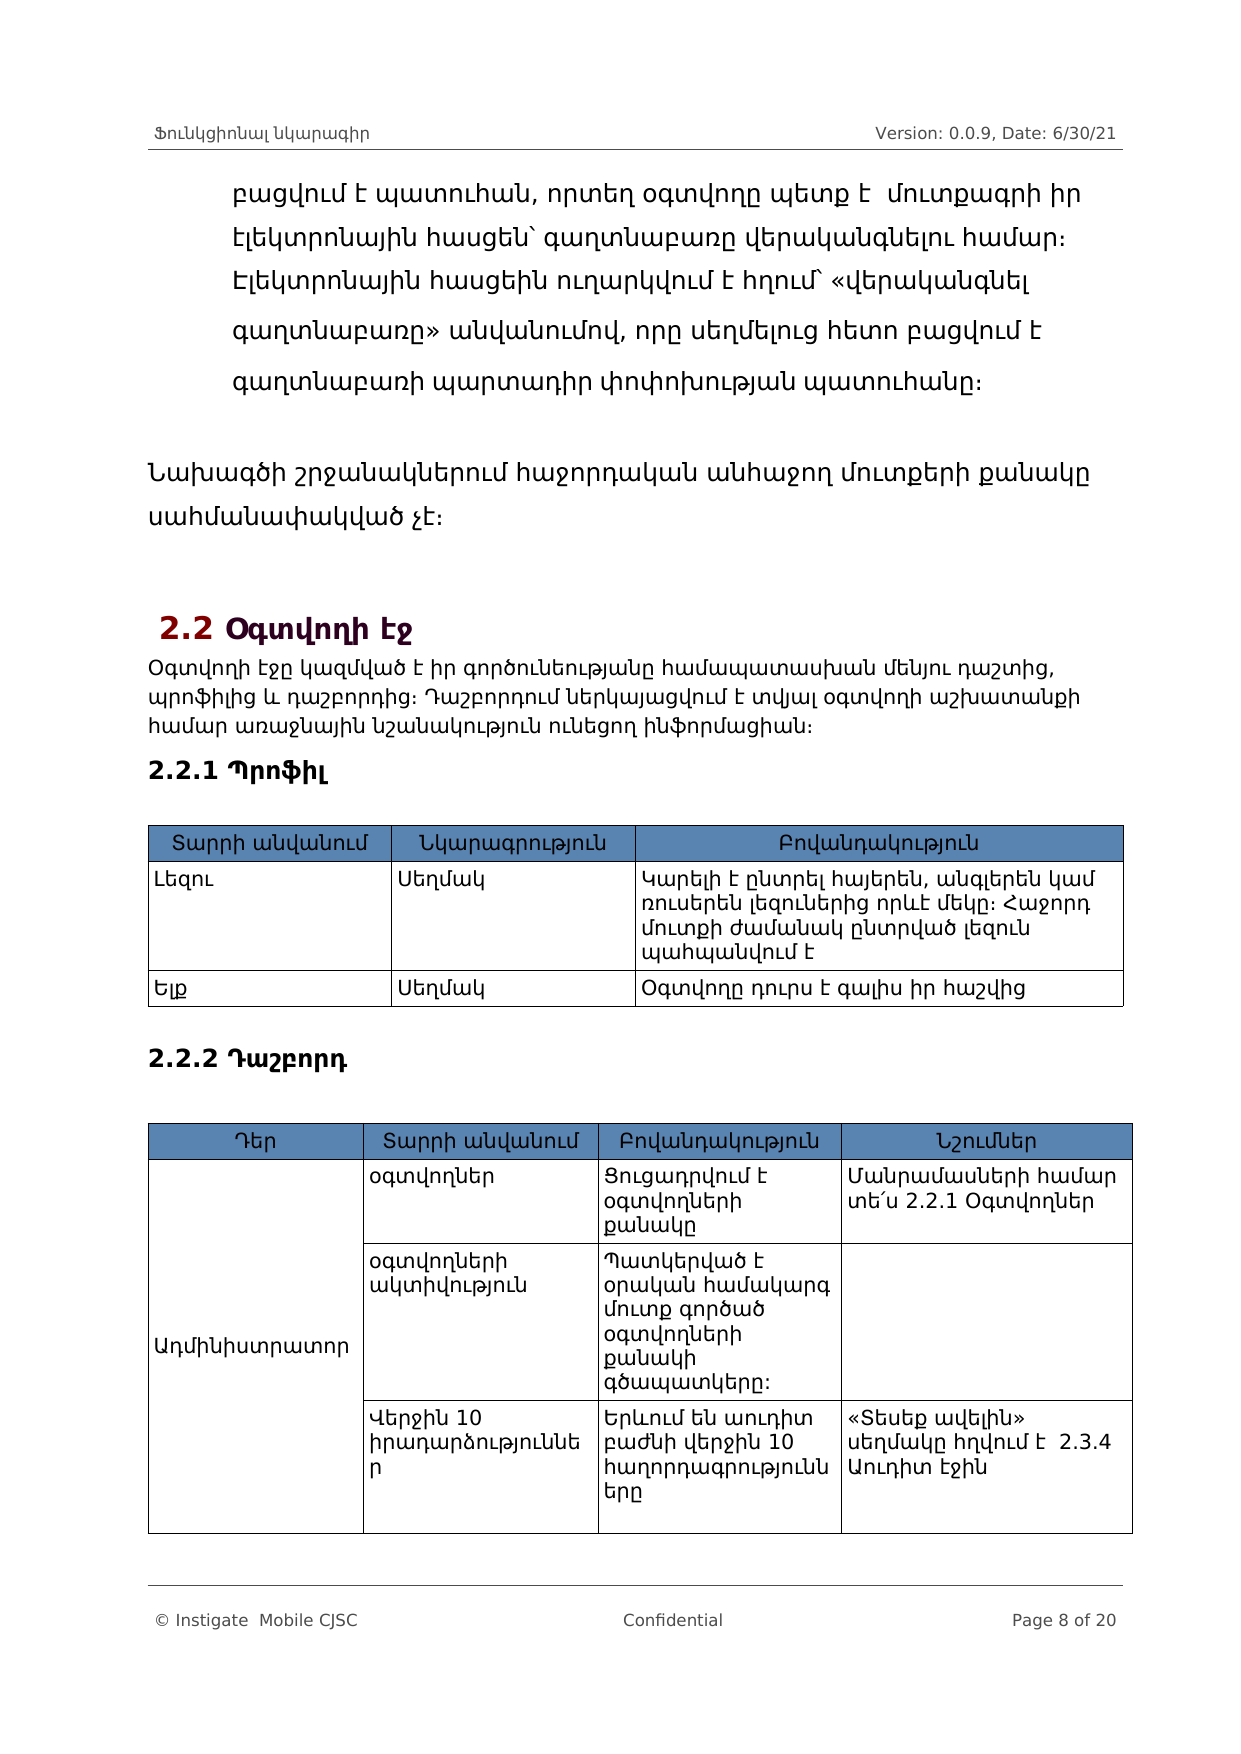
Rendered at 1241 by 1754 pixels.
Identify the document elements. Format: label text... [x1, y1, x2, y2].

subtitle 2.2.1 Պրոֆիլ [148, 757, 1123, 786]
table_header Տարրի անվանում [149, 826, 391, 861]
table_header Տարրի անվանում [364, 1124, 598, 1159]
table_cell Ցուցադրվում է օգտվողների քանակը [599, 1160, 841, 1243]
table_cell Ադմինիստրատոր [149, 1160, 363, 1533]
table_cell օգտվողներ [364, 1160, 598, 1243]
table_header Նկարագրություն [392, 826, 635, 861]
text Նախագծի շրջանակներում հաջորդական անհաջող մուտքերի քանակը սահմանափակված չէ։ [148, 458, 1123, 531]
table_cell Պատկերված է օրական համակարգ մուտք գործած օգտվողների քանակի գծապատկերը: [599, 1244, 841, 1400]
table_cell օգտվողների ակտիվություն [364, 1244, 598, 1400]
table_cell [842, 1244, 1132, 1400]
table_cell «Տեսեք ավելին» սեղմակը հղվում է 2.3.4 Աուդիտ էջին [842, 1401, 1132, 1533]
table_cell Օգտվողը դուրս է գալիս իր հաշվից [636, 971, 1123, 1006]
table_header Բովանդակություն [599, 1124, 841, 1159]
table_cell Մանրամասների համար տե՛ս 2.2.1 Օգտվողներ [842, 1160, 1132, 1243]
table_header Դեր [149, 1124, 363, 1159]
table_cell Կարելի է ընտրել հայերեն, անգլերեն կամ ռուսերեն լեզուներից որևէ մեկը։ Հաջորդ մուտքի ժամանակ ընտրված լեզուն պահպանվում է [636, 862, 1123, 970]
table_cell Վերջին 10 իրադարձություններ [364, 1401, 598, 1533]
table_cell Երևում են աուդիտ բաժնի վերջին 10 հաղորդագրությունները [599, 1401, 841, 1533]
table_header Նշումներ [842, 1124, 1132, 1159]
table_header Բովանդակություն [636, 826, 1123, 861]
table_cell Ելք [149, 971, 391, 1006]
table_cell Լեզու [149, 862, 391, 970]
table_cell Սեղմակ [392, 971, 635, 1006]
list բացվում է պատուհան, որտեղ օգտվողը պետք է մուտքագրի իր էլեկտրոնային հասցեն՝ գաղտնաբառը վերականգնելու համար։ Էլեկտրոնային հասցեին ուղարկվում է հղում՝ «վերականգնել գաղտնաբառը» անվանումով, որը սեղմելուց հետո բացվում է գաղտնաբառի պարտադիր փոփոխության պատուհանը։ [194, 179, 1123, 398]
text Օգտվողի էջը կազմված է իր գործունեությանը համապատասխան մենյու դաշտից, պրոֆիլից և դաշբորդից։ Դաշբորդում ներկայացվում է տվյալ օգտվողի աշխատանքի համար առաջնային նշանակություն ունեցող ինֆորմացիան։ [148, 656, 1123, 738]
table_cell Սեղմակ [392, 862, 635, 970]
subtitle 2.2.2 Դաշբորդ [148, 1044, 1123, 1073]
